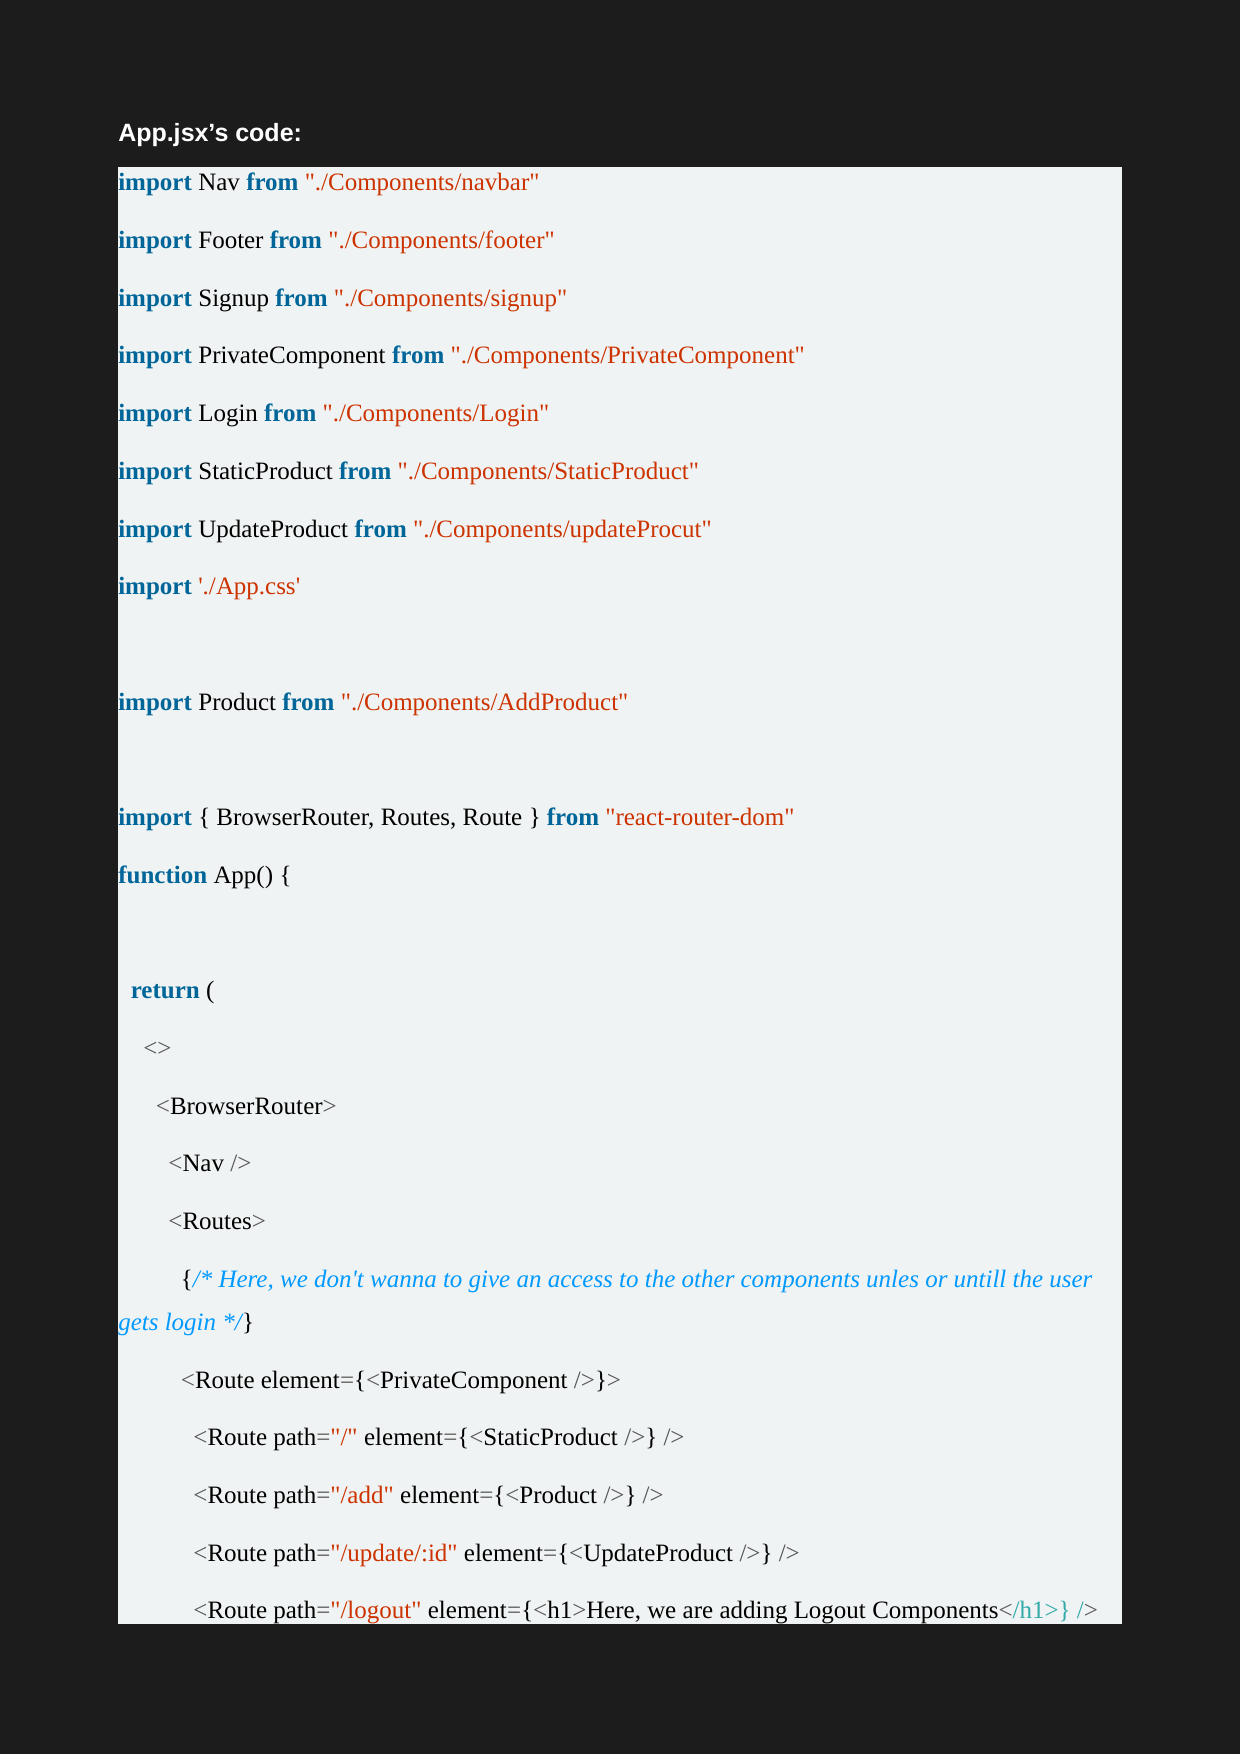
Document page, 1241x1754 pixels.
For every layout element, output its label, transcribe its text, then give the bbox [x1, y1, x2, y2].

text <Route path="/update/:id" element={<UpdateProduct />} /> [118, 1538, 1122, 1567]
text import StaticProduct from "./Components/StaticProduct" [118, 456, 1122, 485]
text <Nav /> [118, 1148, 1122, 1177]
text return ( [118, 975, 1122, 1004]
text import Signup from "./Components/signup" [118, 283, 1122, 312]
text <Route path="/add" element={<Product />} /> [118, 1480, 1122, 1509]
text import Footer from "./Components/footer" [118, 225, 1122, 254]
text <Route element={<PrivateComponent />}> [118, 1365, 1122, 1393]
text import Product from "./Components/AddProduct" [118, 687, 1122, 716]
text <> [118, 1033, 1122, 1062]
text import { BrowserRouter, Routes, Route } from "react-router-dom" [118, 802, 1122, 831]
text import UpdateProduct from "./Components/updateProcut" [118, 514, 1122, 542]
text function App() { [118, 860, 1122, 889]
text <Routes> [118, 1206, 1122, 1235]
text {/* Here, we don't wanna to give an access to the other components unles or untill the user gets login */} [118, 1264, 1122, 1336]
text import Nav from "./Components/navbar" [118, 167, 1122, 196]
text <Route path="/" element={<StaticProduct />} /> [118, 1422, 1122, 1451]
text import './App.css' [118, 571, 1122, 600]
text import PrivateComponent from "./Components/PrivateComponent" [118, 341, 1122, 369]
subtitle App.jsx’s code: [118, 118, 1122, 147]
text import Login from "./Components/Login" [118, 398, 1122, 427]
text <BrowserRouter> [118, 1091, 1122, 1119]
text <Route path="/logout" element={<h1>Here, we are adding Logout Components</h1>} /> [118, 1596, 1122, 1624]
